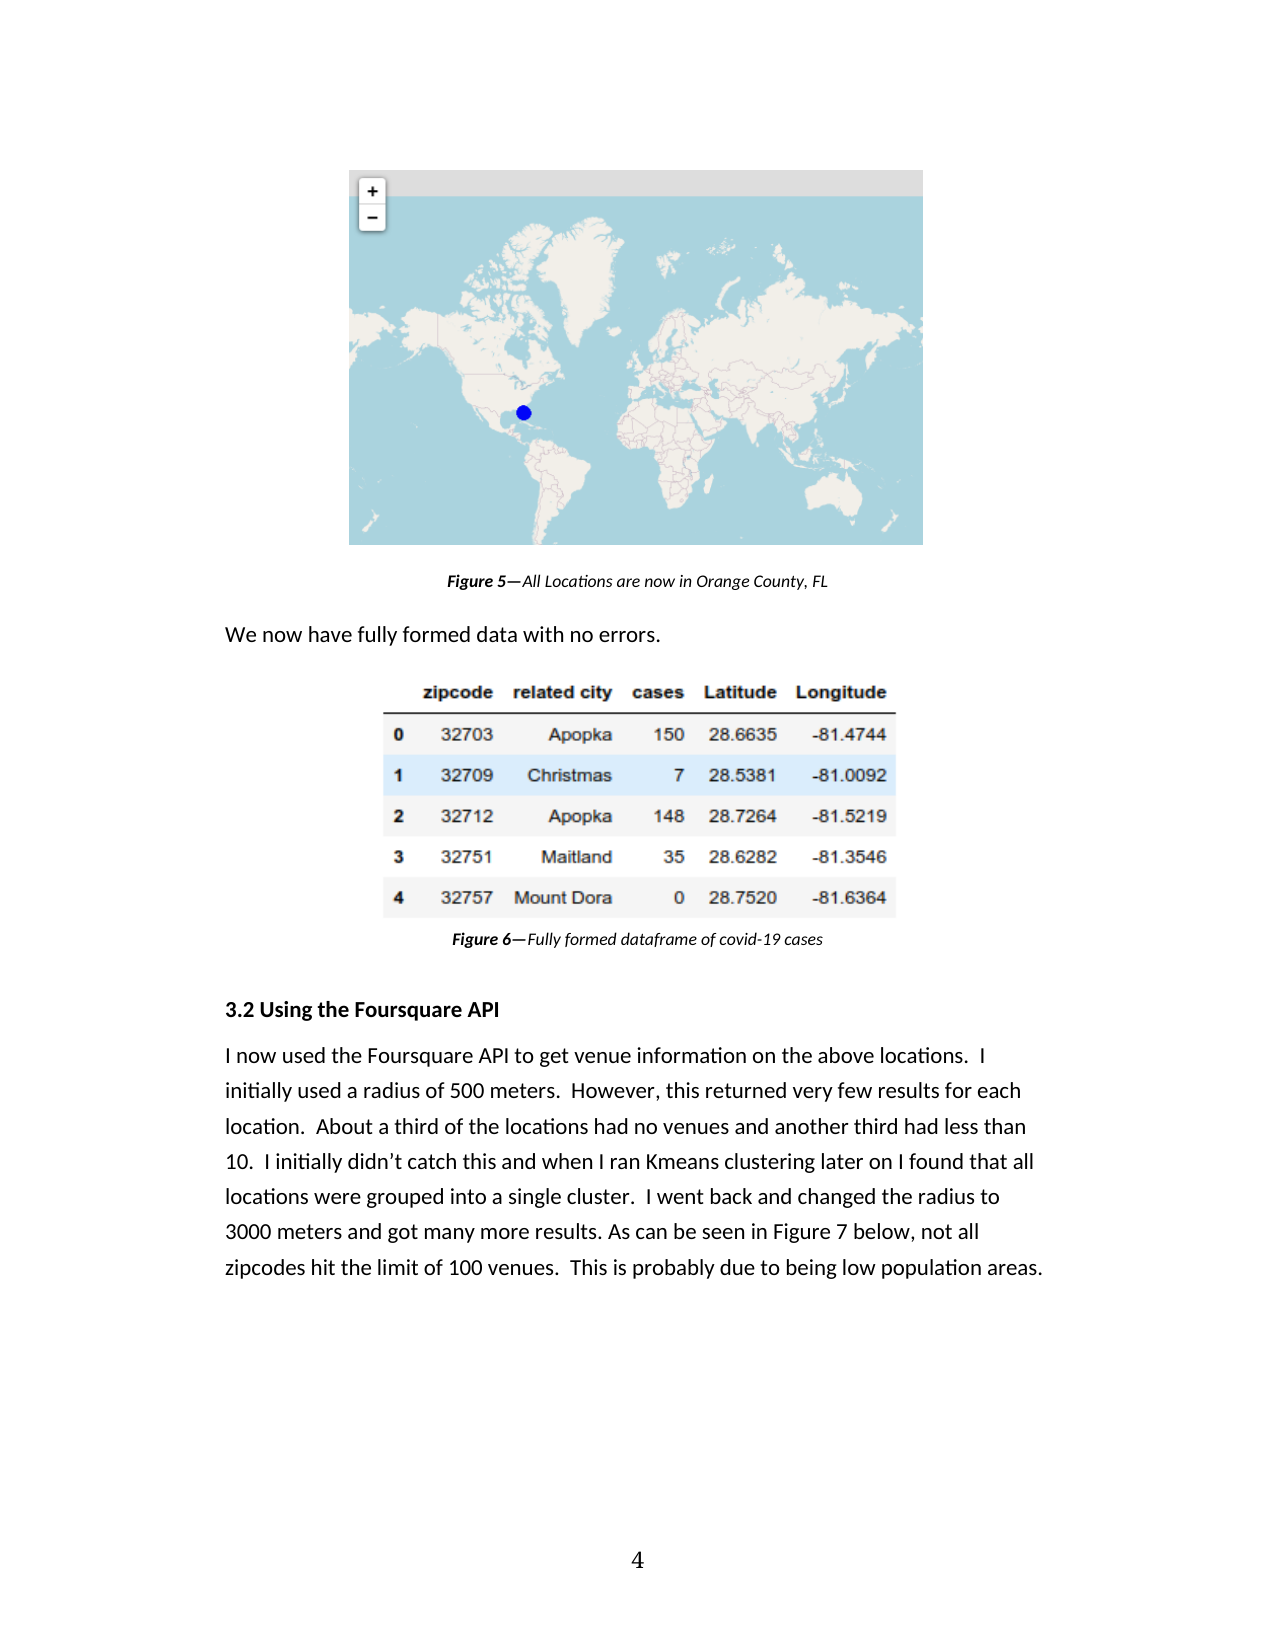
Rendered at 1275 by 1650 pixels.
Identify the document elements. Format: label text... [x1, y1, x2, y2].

picture [348, 170, 923, 545]
picture [372, 676, 904, 926]
text Figure 6—Fully formed dataframe of covid-19 cases [225, 928, 1050, 950]
text I now used the Foursquare API to get venue information on the above locations. I initially used a radius of 500 meters. However, this returned very few results for each location. About a third of the locations had no venues and another third had less than 10. I initially didn’t catch this and when I ran Kmeans clustering later on I found that all locations were grouped into a single cluster. I went back and changed the radius to 3000 meters and got many more results. As can be seen in Figure 7 below, not all zipcodes hit the limit of 100 venues. This is probably due to being low population areas. [225, 1041, 1050, 1281]
subtitle 3.2 Using the Foursquare API [225, 996, 1050, 1024]
text Figure 5—All Locations are now in Orange County, FL [225, 570, 1050, 592]
text We now have fully formed data with no errors. [225, 620, 1050, 648]
